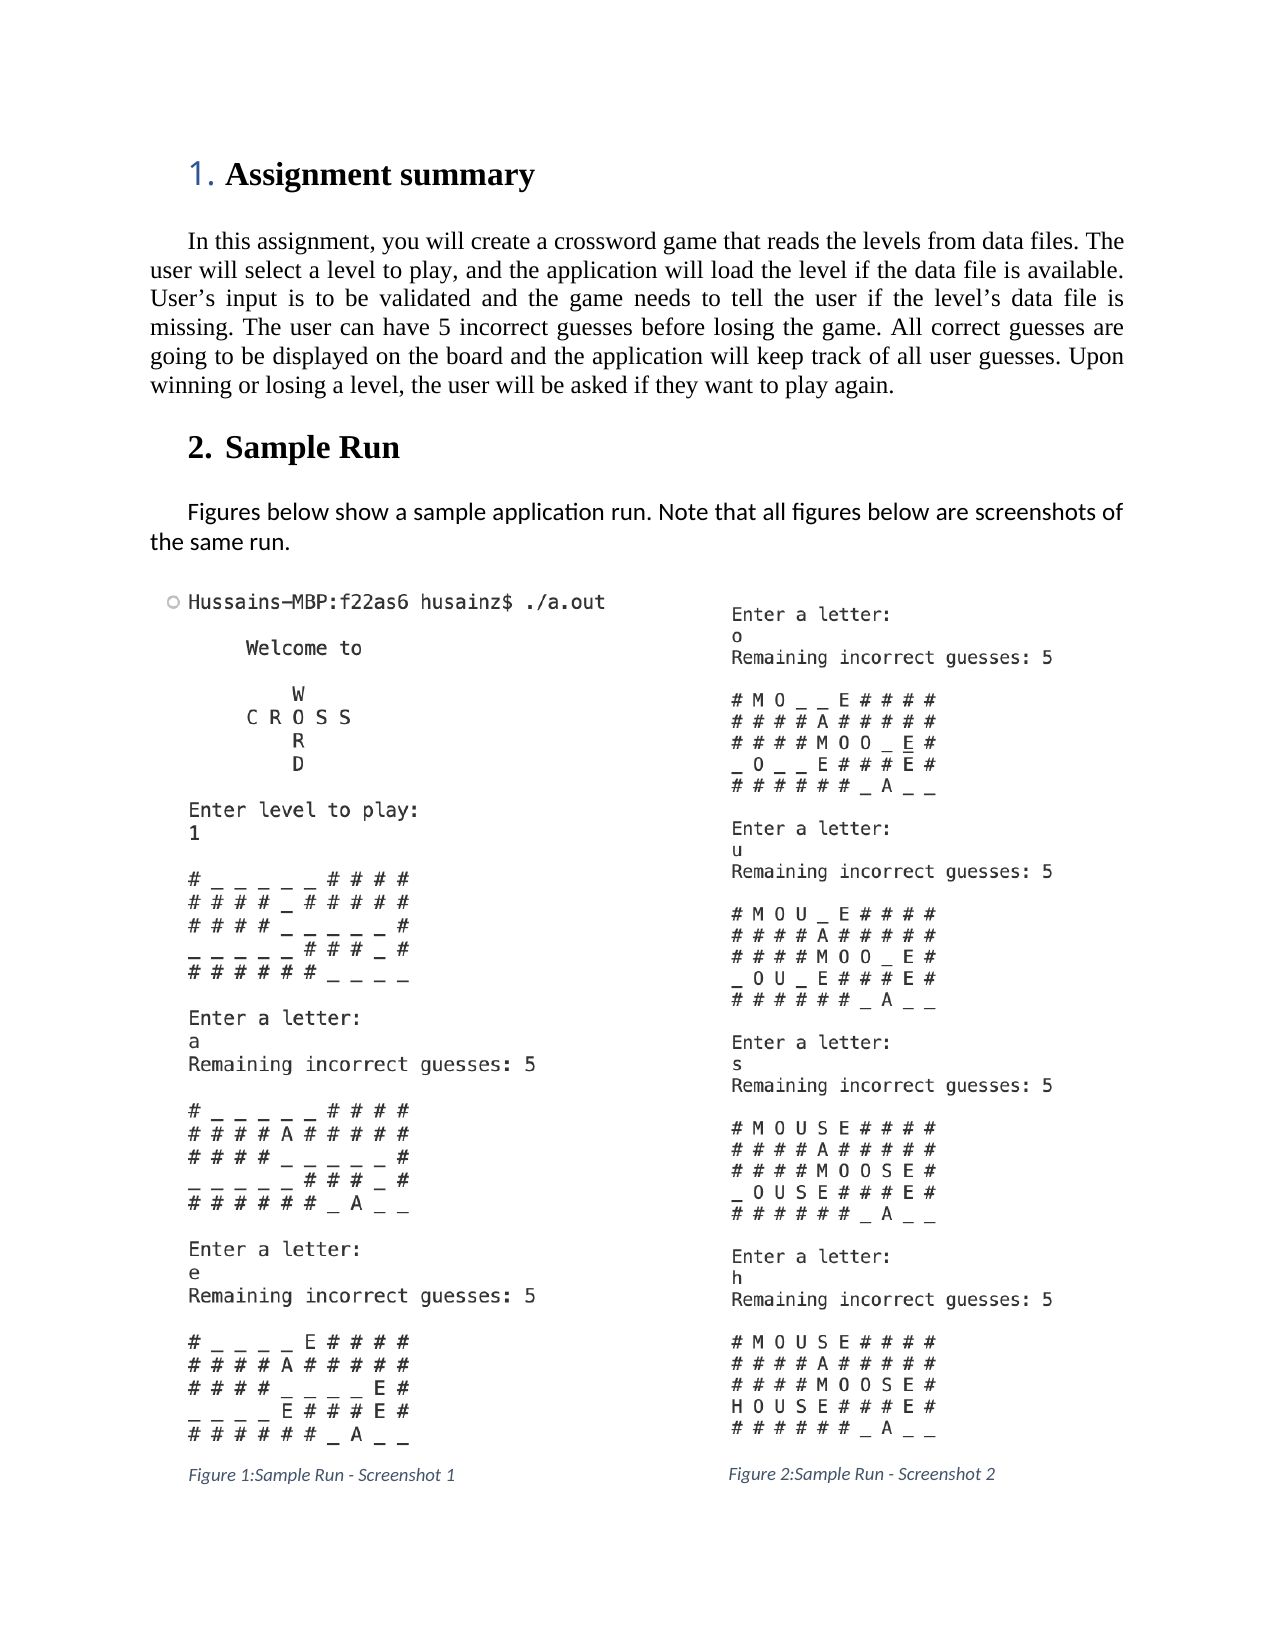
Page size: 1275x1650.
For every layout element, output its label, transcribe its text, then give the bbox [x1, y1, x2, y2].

text Figure 1:Sample Run - Screenshot 1 [188, 1463, 487, 1486]
picture [158, 572, 615, 1464]
text Figure 2:Sample Run - Screenshot 2 [728, 1462, 1027, 1485]
subtitle Assignment summary [187, 150, 1125, 195]
picture [722, 596, 1063, 1446]
text Figures below show a sample application run. Note that all figures below are screenshots of the same run. [150, 496, 1125, 557]
list Sample Run [187, 427, 1125, 466]
text In this assignment, you will create a crossword game that reads the levels from data files. The user will select a level to play, and the application will load the level if the data file is available. User’s input is to be validated and the game needs to tell the user if the level’s data file is missing. The user can have 5 incorrect guesses before losing the game. All correct guesses are going to be displayed on the board and the application will keep track of all user guesses. Upon winning or losing a level, the user will be asked if they want to play again. [150, 226, 1125, 398]
